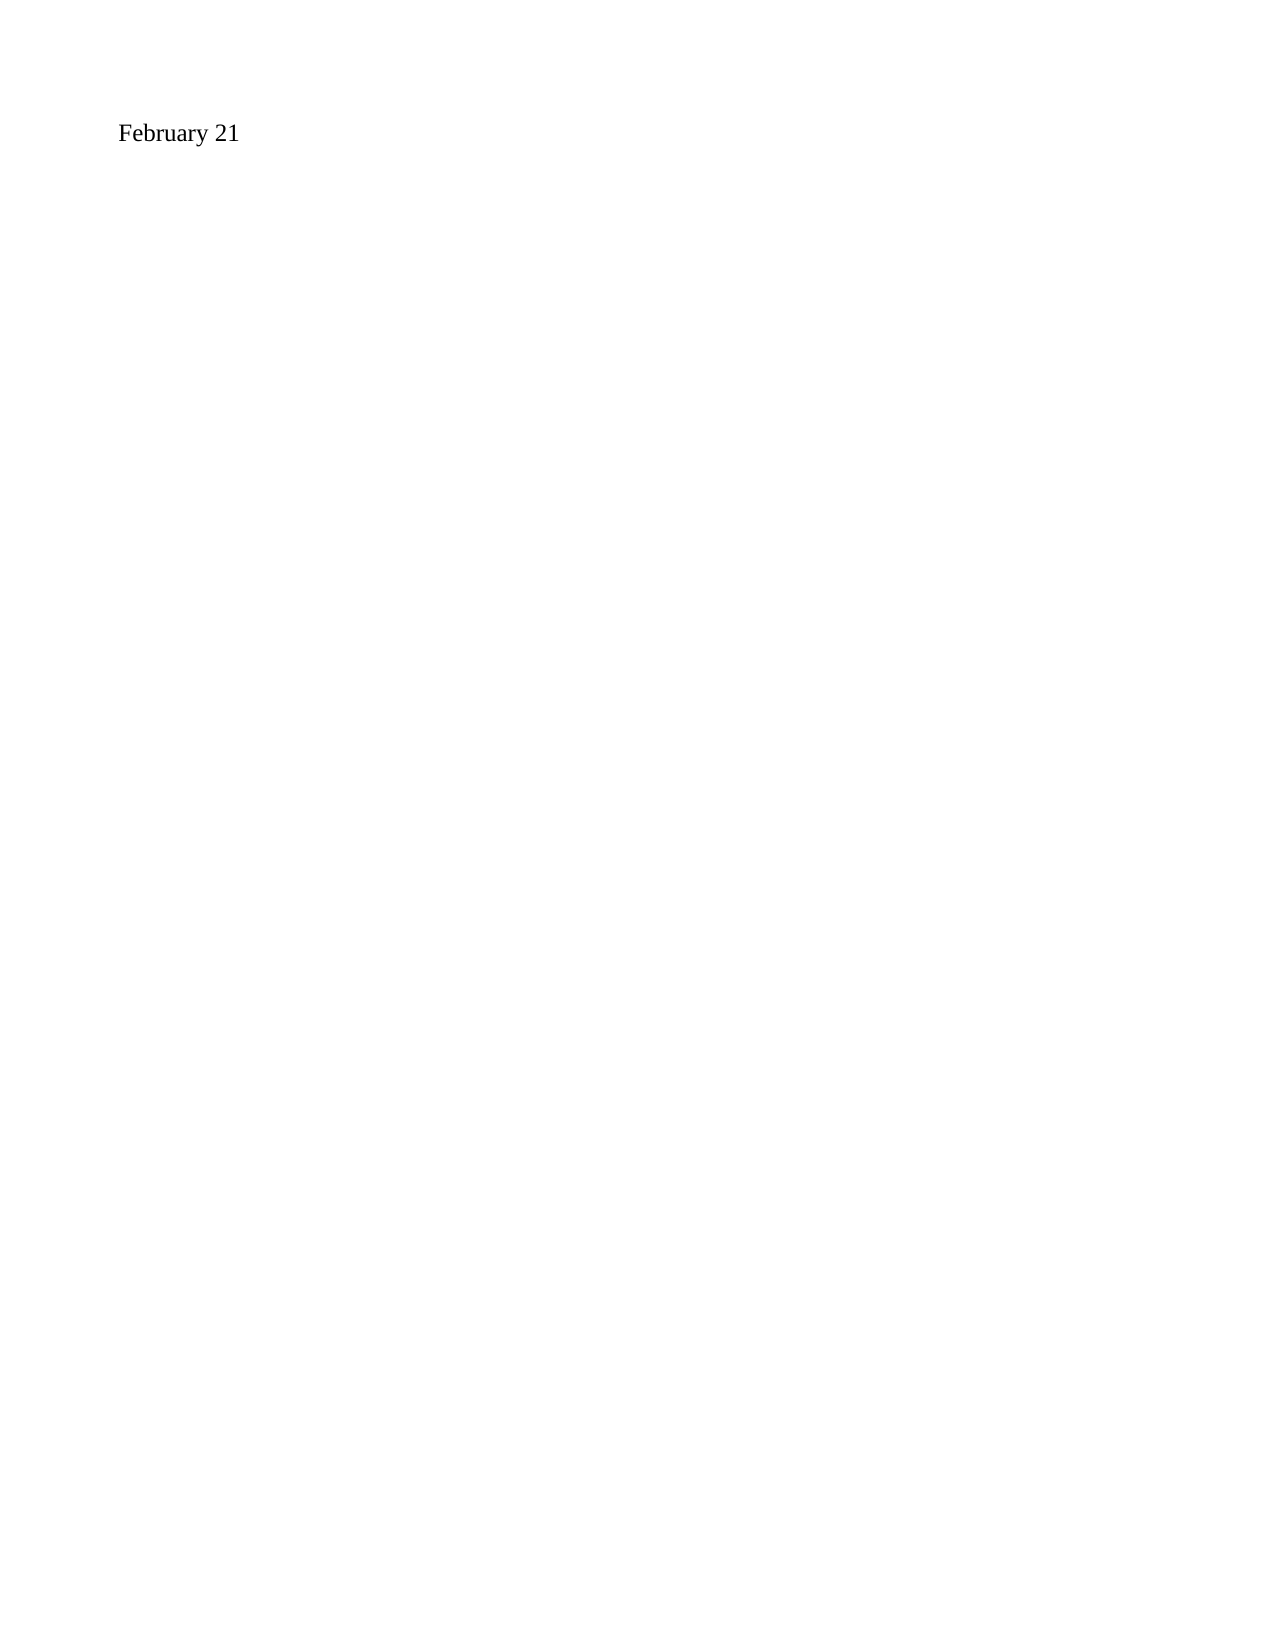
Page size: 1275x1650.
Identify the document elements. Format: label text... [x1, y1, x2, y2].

text February 21 [118, 118, 1157, 147]
